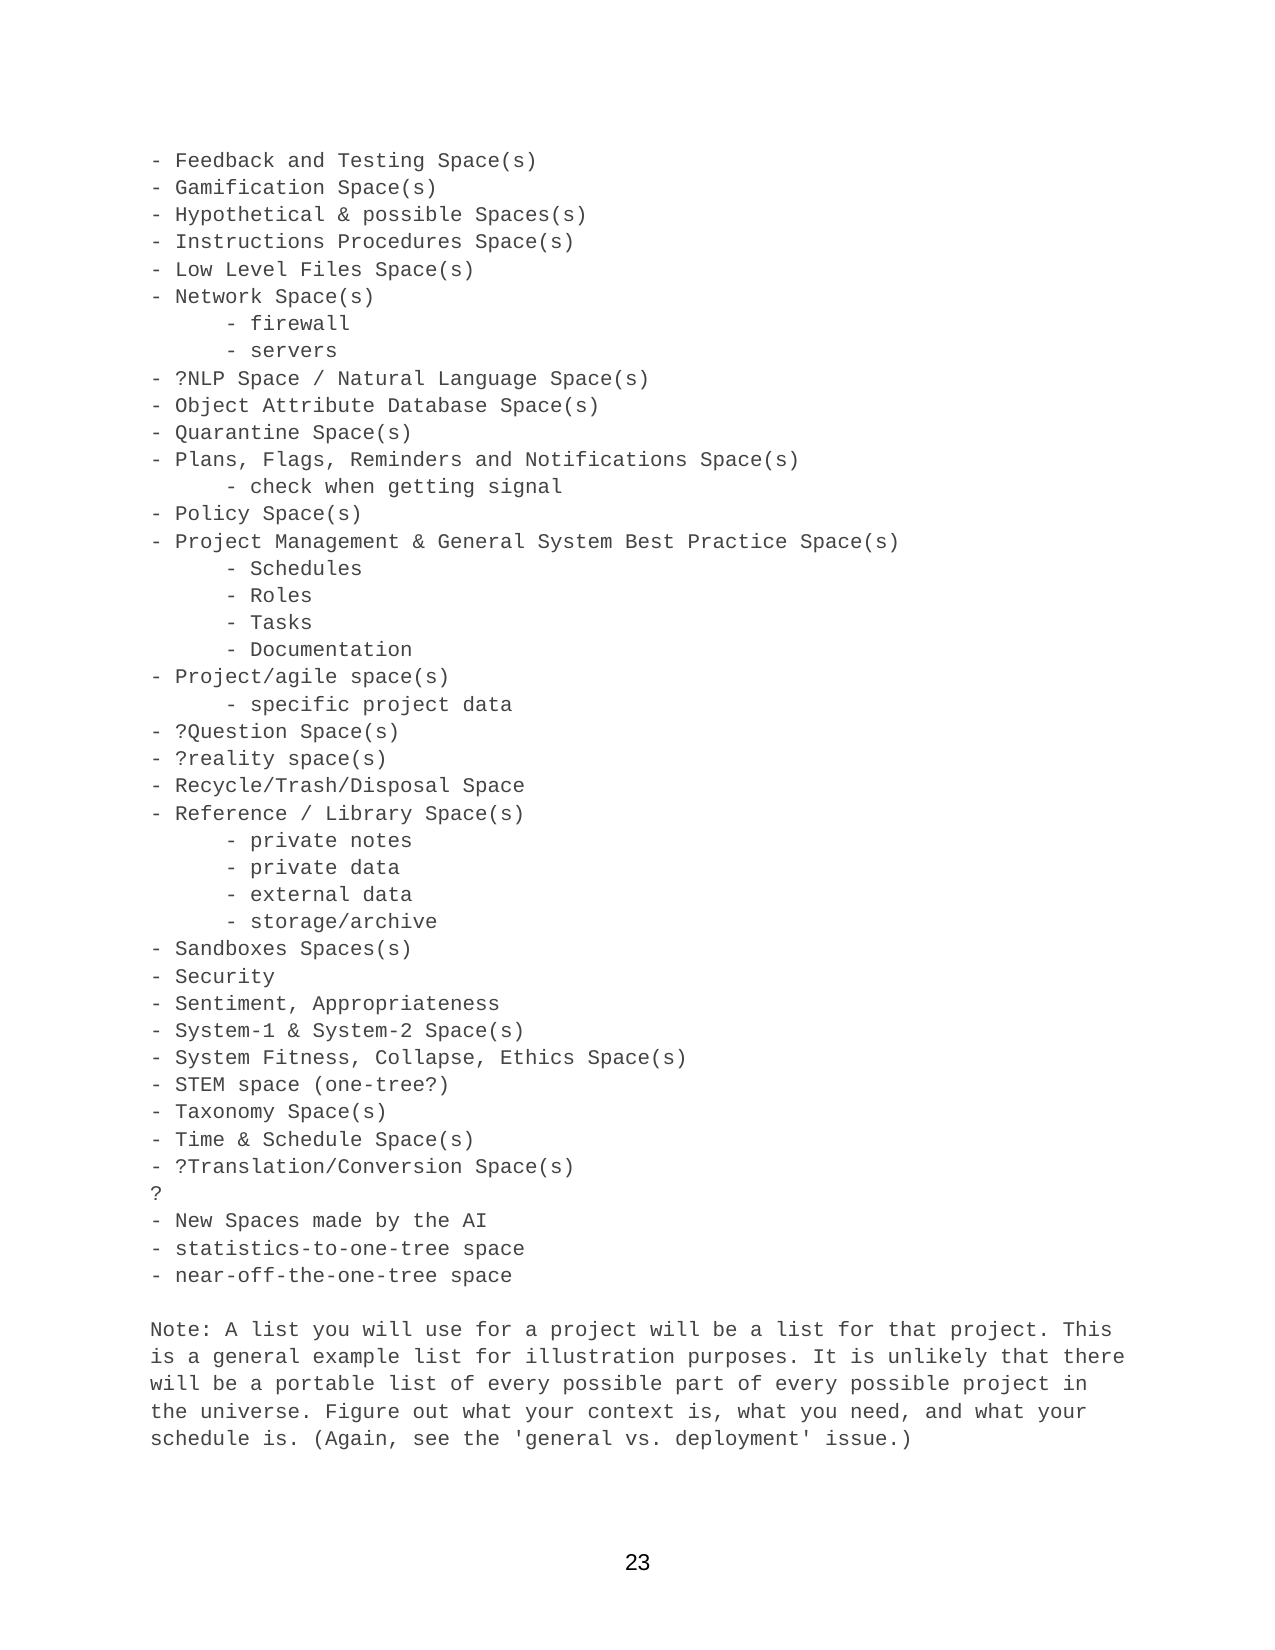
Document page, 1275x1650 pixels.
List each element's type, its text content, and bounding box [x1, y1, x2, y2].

text - ?Question Space(s) [150, 721, 1125, 744]
text - Security [150, 966, 1125, 989]
text - STEM space (one-tree?) [150, 1074, 1125, 1098]
text - private data [150, 857, 1125, 881]
text - private notes [150, 830, 1125, 853]
text - statistics-to-one-tree space [150, 1237, 1125, 1261]
text - Gamification Space(s) [150, 177, 1125, 201]
text - Policy Space(s) [150, 503, 1125, 527]
text - ?Translation/Conversion Space(s) [150, 1156, 1125, 1179]
text - Taxonomy Space(s) [150, 1102, 1125, 1125]
text - Schedules [150, 558, 1125, 581]
text - Project/agile space(s) [150, 667, 1125, 690]
text Note: A list you will use for a project will be a list for that project. This is a general example list for illustration purposes. It is unlikely that there will be a portable list of every possible part of every possible project in the universe. Figure out what your context is, what you need, and what your schedule is. (Again, see the 'general vs. deployment' issue.) [150, 1319, 1125, 1451]
text - Time & Schedule Space(s) [150, 1129, 1125, 1152]
text - Quarantine Space(s) [150, 422, 1125, 446]
text - Roles [150, 585, 1125, 609]
text - New Spaces made by the AI [150, 1210, 1125, 1234]
text - System Fitness, Collapse, Ethics Space(s) [150, 1047, 1125, 1071]
text - Network Space(s) [150, 286, 1125, 309]
text - check when getting signal [150, 476, 1125, 500]
text - Sandboxes Spaces(s) [150, 938, 1125, 962]
text - Hypothetical & possible Spaces(s) [150, 204, 1125, 228]
text - firewall [150, 313, 1125, 337]
text - Recycle/Trash/Disposal Space [150, 775, 1125, 799]
text - Plans, Flags, Reminders and Notifications Space(s) [150, 449, 1125, 473]
text - storage/archive [150, 911, 1125, 935]
text - Object Attribute Database Space(s) [150, 395, 1125, 418]
text - servers [150, 340, 1125, 364]
text ? [150, 1183, 1125, 1207]
text - ?reality space(s) [150, 748, 1125, 772]
text - Tasks [150, 612, 1125, 636]
text - Low Level Files Space(s) [150, 259, 1125, 282]
text - Project Management & General System Best Practice Space(s) [150, 531, 1125, 554]
text - Reference / Library Space(s) [150, 802, 1125, 826]
text - Feedback and Testing Space(s) [150, 150, 1125, 174]
text - ?NLP Space / Natural Language Space(s) [150, 367, 1125, 391]
text - Documentation [150, 639, 1125, 663]
text - specific project data [150, 694, 1125, 717]
text - System-1 & System-2 Space(s) [150, 1020, 1125, 1044]
text - external data [150, 884, 1125, 908]
text - near-off-the-one-tree space [150, 1265, 1125, 1288]
text - Instructions Procedures Space(s) [150, 232, 1125, 255]
text - Sentiment, Appropriateness [150, 993, 1125, 1016]
